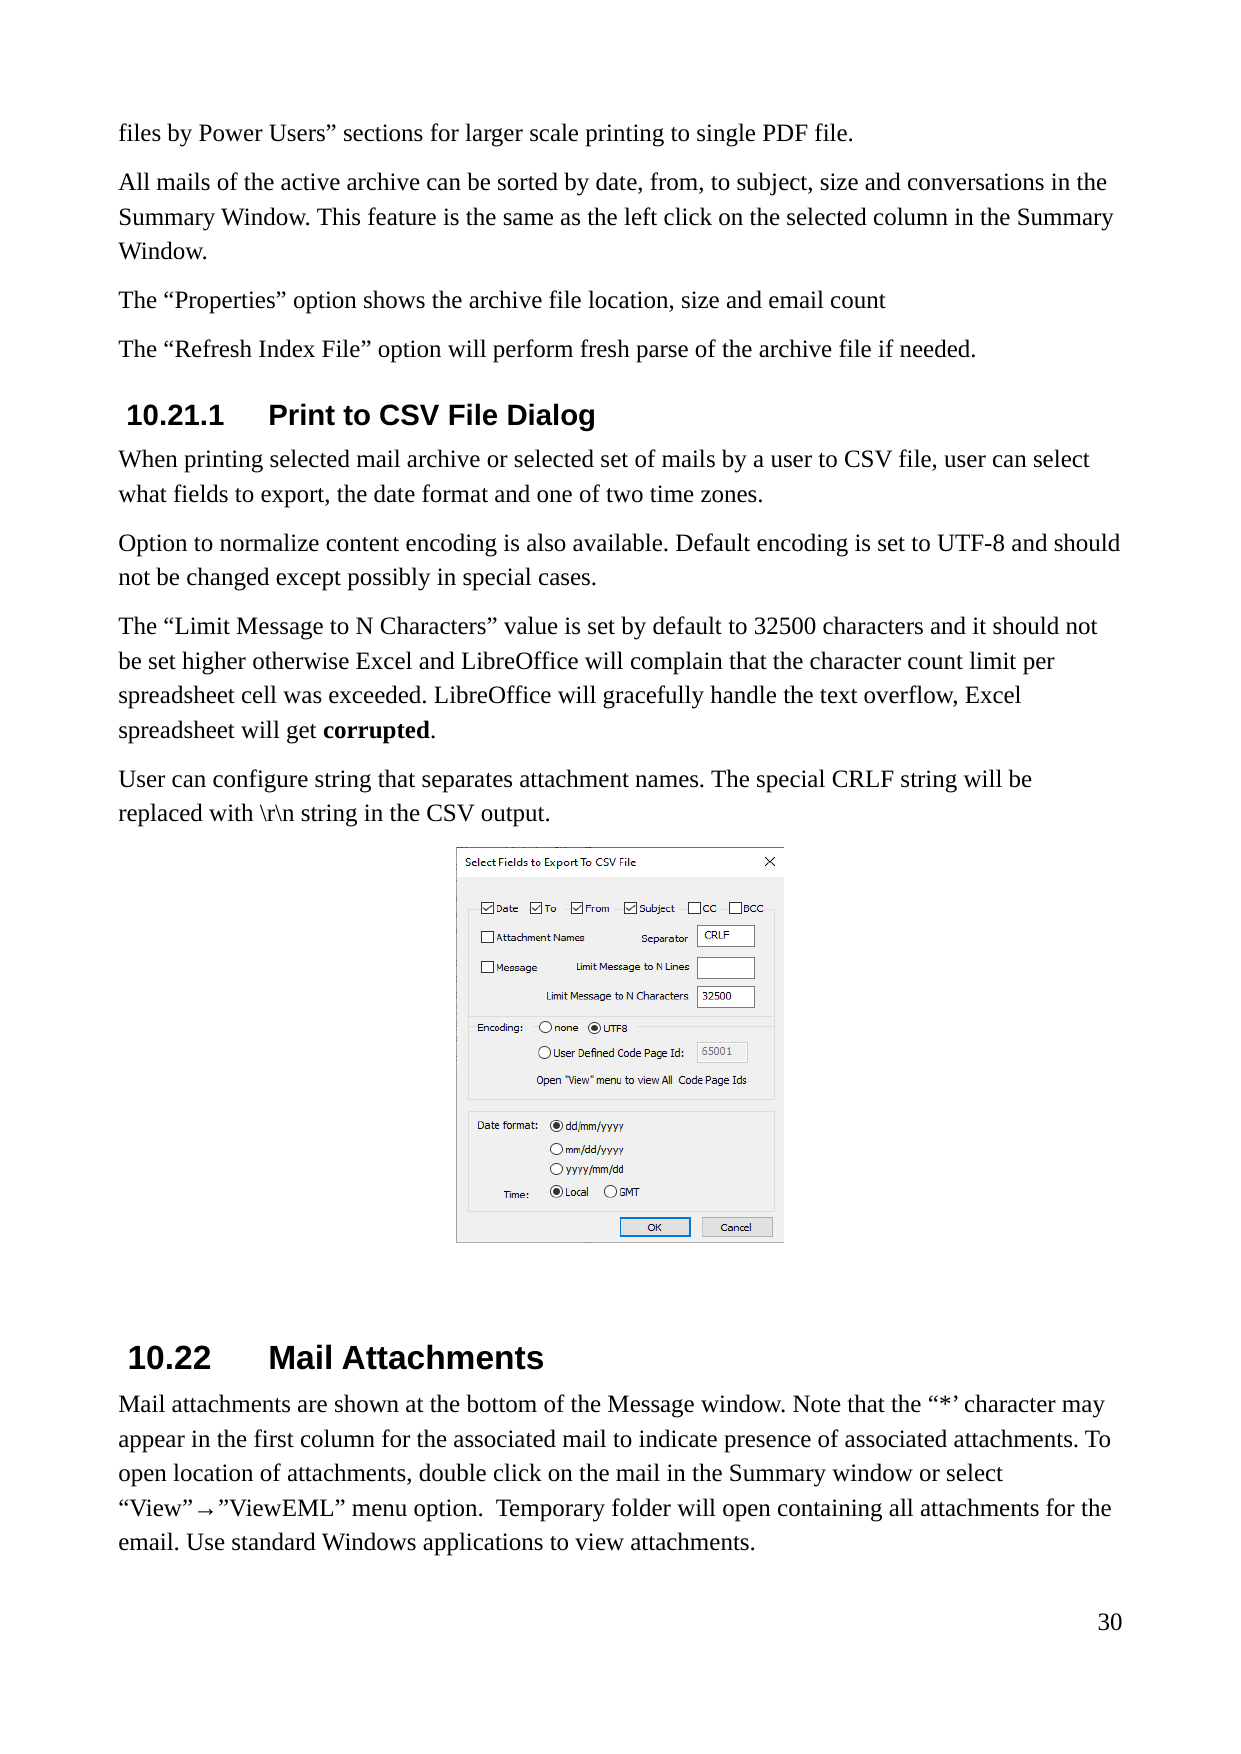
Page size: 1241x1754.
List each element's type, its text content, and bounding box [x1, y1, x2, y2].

text The “Limit Message to N Characters” value is set by default to 32500 characters and it should not be set higher otherwise Excel and LibreOffice will complain that the character count limit per spreadsheet cell was exceeded. LibreOffice will gracefully handle the text overflow, Excel spreadsheet will get corrupted. [118, 611, 1122, 743]
text User can configure string that separates attachment names. The special CRLF string will be replaced with \r\n string in the CSV output. [118, 764, 1122, 827]
text The “Properties” option shows the archive file location, size and email count [118, 285, 1122, 314]
picture [456, 847, 784, 1243]
text Mail attachments are shown at the bottom of the Message window. Note that the “*’ character may appear in the first column for the associated mail to indicate presence of associated attachments. To open location of attachments, double click on the mail in the Summary window or select “View”→”ViewEML” menu option. Temporary folder will open containing all attachments for the email. Use standard Windows applications to view attachments. [118, 1389, 1122, 1556]
subtitle Print to CSV File Dialog [118, 398, 1122, 432]
subtitle Mail Attachments [118, 1338, 1122, 1377]
text files by Power Users” sections for larger scale printing to single PDF file. [118, 118, 1122, 147]
text Option to normalize content encoding is also available. Default encoding is set to UTF-8 and should not be changed except possibly in special cases. [118, 528, 1122, 591]
text The “Refresh Index File” option will perform fresh parse of the archive file if needed. [118, 334, 1122, 363]
text All mails of the active archive can be sorted by date, from, to subject, size and conversations in the Summary Window. This feature is the same as the left click on the selected column in the Summary Window. [118, 167, 1122, 265]
text When printing selected mail archive or selected set of mails by a user to CSV file, user can select what fields to export, the date format and one of two time zones. [118, 444, 1122, 507]
